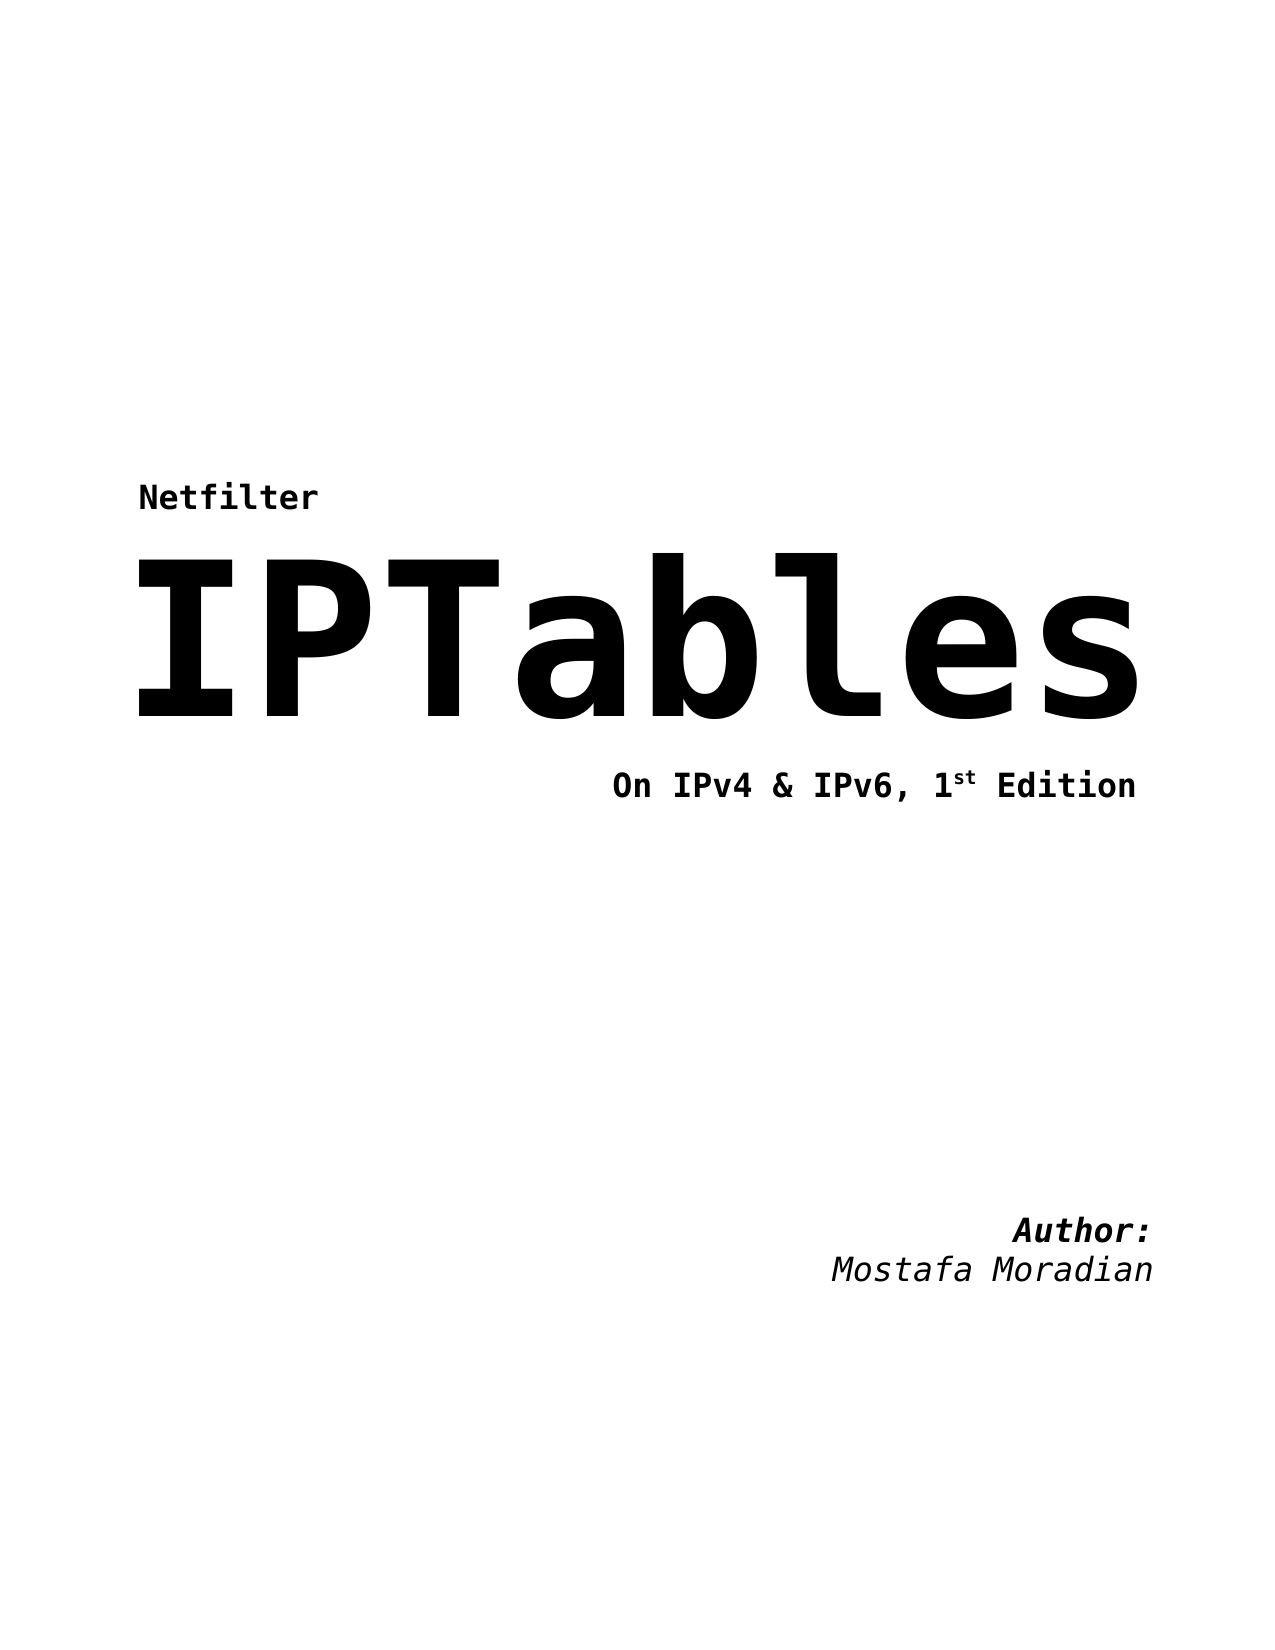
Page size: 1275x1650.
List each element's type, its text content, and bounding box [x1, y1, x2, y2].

text On IPv4 & IPv6, 1st Edition [117, 767, 1157, 806]
text Mostafa Moradian [117, 1250, 1157, 1289]
text Netfilter [118, 478, 1157, 517]
text IPTables [118, 517, 1157, 767]
text Author: [117, 1211, 1157, 1250]
